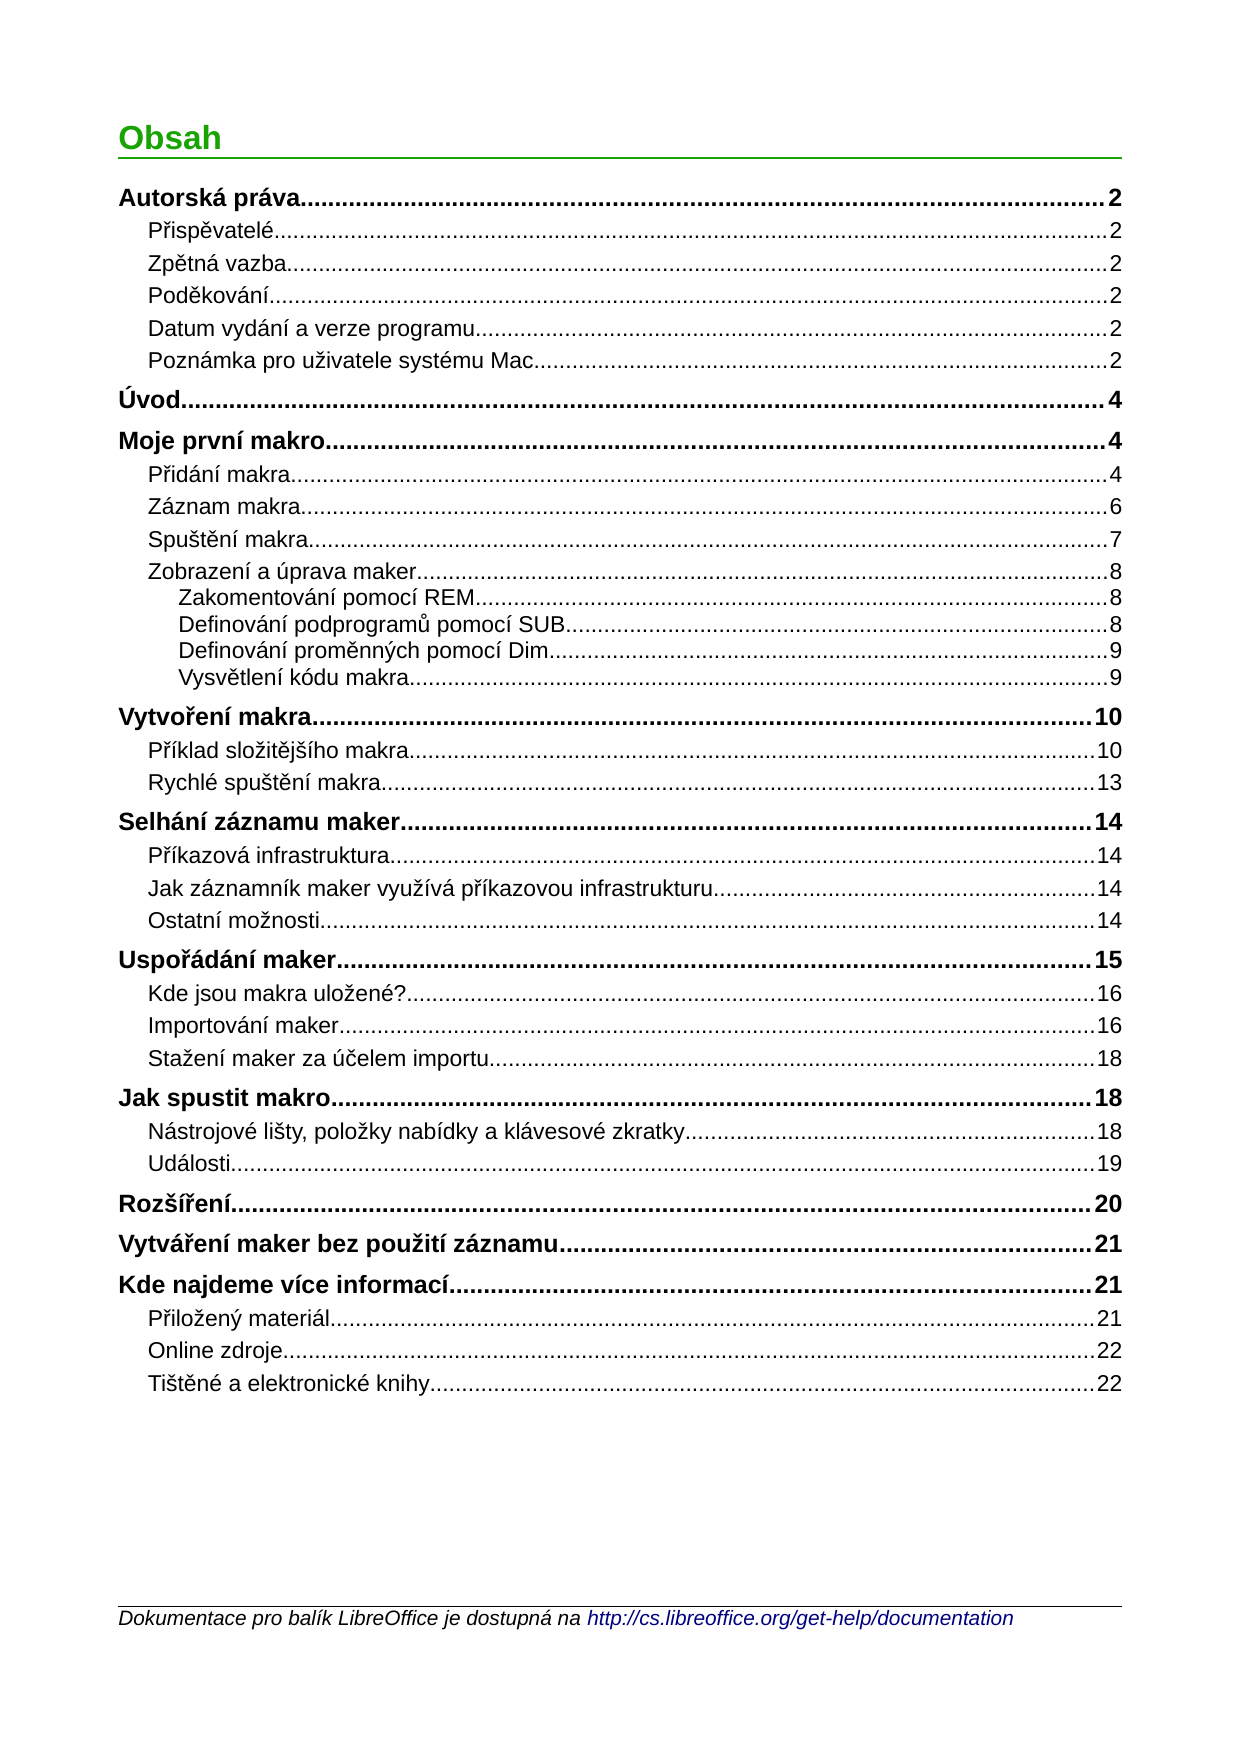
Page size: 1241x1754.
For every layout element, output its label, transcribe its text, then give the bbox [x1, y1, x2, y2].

text Importování maker 16 [148, 1012, 1122, 1039]
text Ostatní možnosti 14 [148, 907, 1122, 933]
text Poznámka pro uživatele systému Mac 2 [148, 347, 1122, 373]
text Kde najdeme více informací 21 [118, 1270, 1122, 1299]
text Stažení maker za účelem importu 18 [148, 1045, 1122, 1071]
text Jak spustit makro 18 [118, 1083, 1122, 1112]
text Vytváření maker bez použití záznamu 21 [118, 1229, 1122, 1258]
text Autorská práva 2 [118, 183, 1122, 211]
text Přispěvatelé 2 [148, 217, 1122, 244]
text Události 19 [148, 1150, 1122, 1177]
text Datum vydání a verze programu 2 [148, 314, 1122, 341]
text Zpětná vazba 2 [148, 250, 1122, 276]
text Poděkování 2 [148, 282, 1122, 308]
text Jak záznamník maker využívá příkazovou infrastrukturu 14 [148, 874, 1122, 901]
text Kde jsou makra uložené? 16 [148, 980, 1122, 1006]
text Definování podprogramů pomocí SUB 8 [178, 611, 1122, 637]
text Moje první makro 4 [118, 426, 1122, 455]
text Selhání záznamu maker 14 [118, 807, 1122, 836]
text Vysvětlení kódu makra 9 [178, 663, 1122, 690]
text Přidání makra 4 [148, 461, 1122, 487]
text Definování proměnných pomocí Dim 9 [178, 637, 1122, 663]
text Záznam makra 6 [148, 493, 1122, 519]
text Přiložený materiál 21 [148, 1305, 1122, 1331]
text Úvod 4 [118, 385, 1122, 414]
text Spuštění makra 7 [148, 526, 1122, 552]
text Rychlé spuštění makra 13 [148, 769, 1122, 795]
text Tištěné a elektronické knihy 22 [148, 1370, 1122, 1396]
text Nástrojové lišty, položky nabídky a klávesové zkratky 18 [148, 1118, 1122, 1144]
subtitle Obsah [118, 118, 1122, 157]
text Zakomentování pomocí REM 8 [178, 584, 1122, 611]
text Online zdroje 22 [148, 1337, 1122, 1364]
text Vytvoření makra 10 [118, 702, 1122, 731]
text Příkazová infrastruktura 14 [148, 842, 1122, 868]
text Zobrazení a úprava maker 8 [148, 558, 1122, 584]
text Rozšíření 20 [118, 1189, 1122, 1217]
text Uspořádání maker 15 [118, 945, 1122, 974]
text Příklad složitějšího makra 10 [148, 737, 1122, 763]
